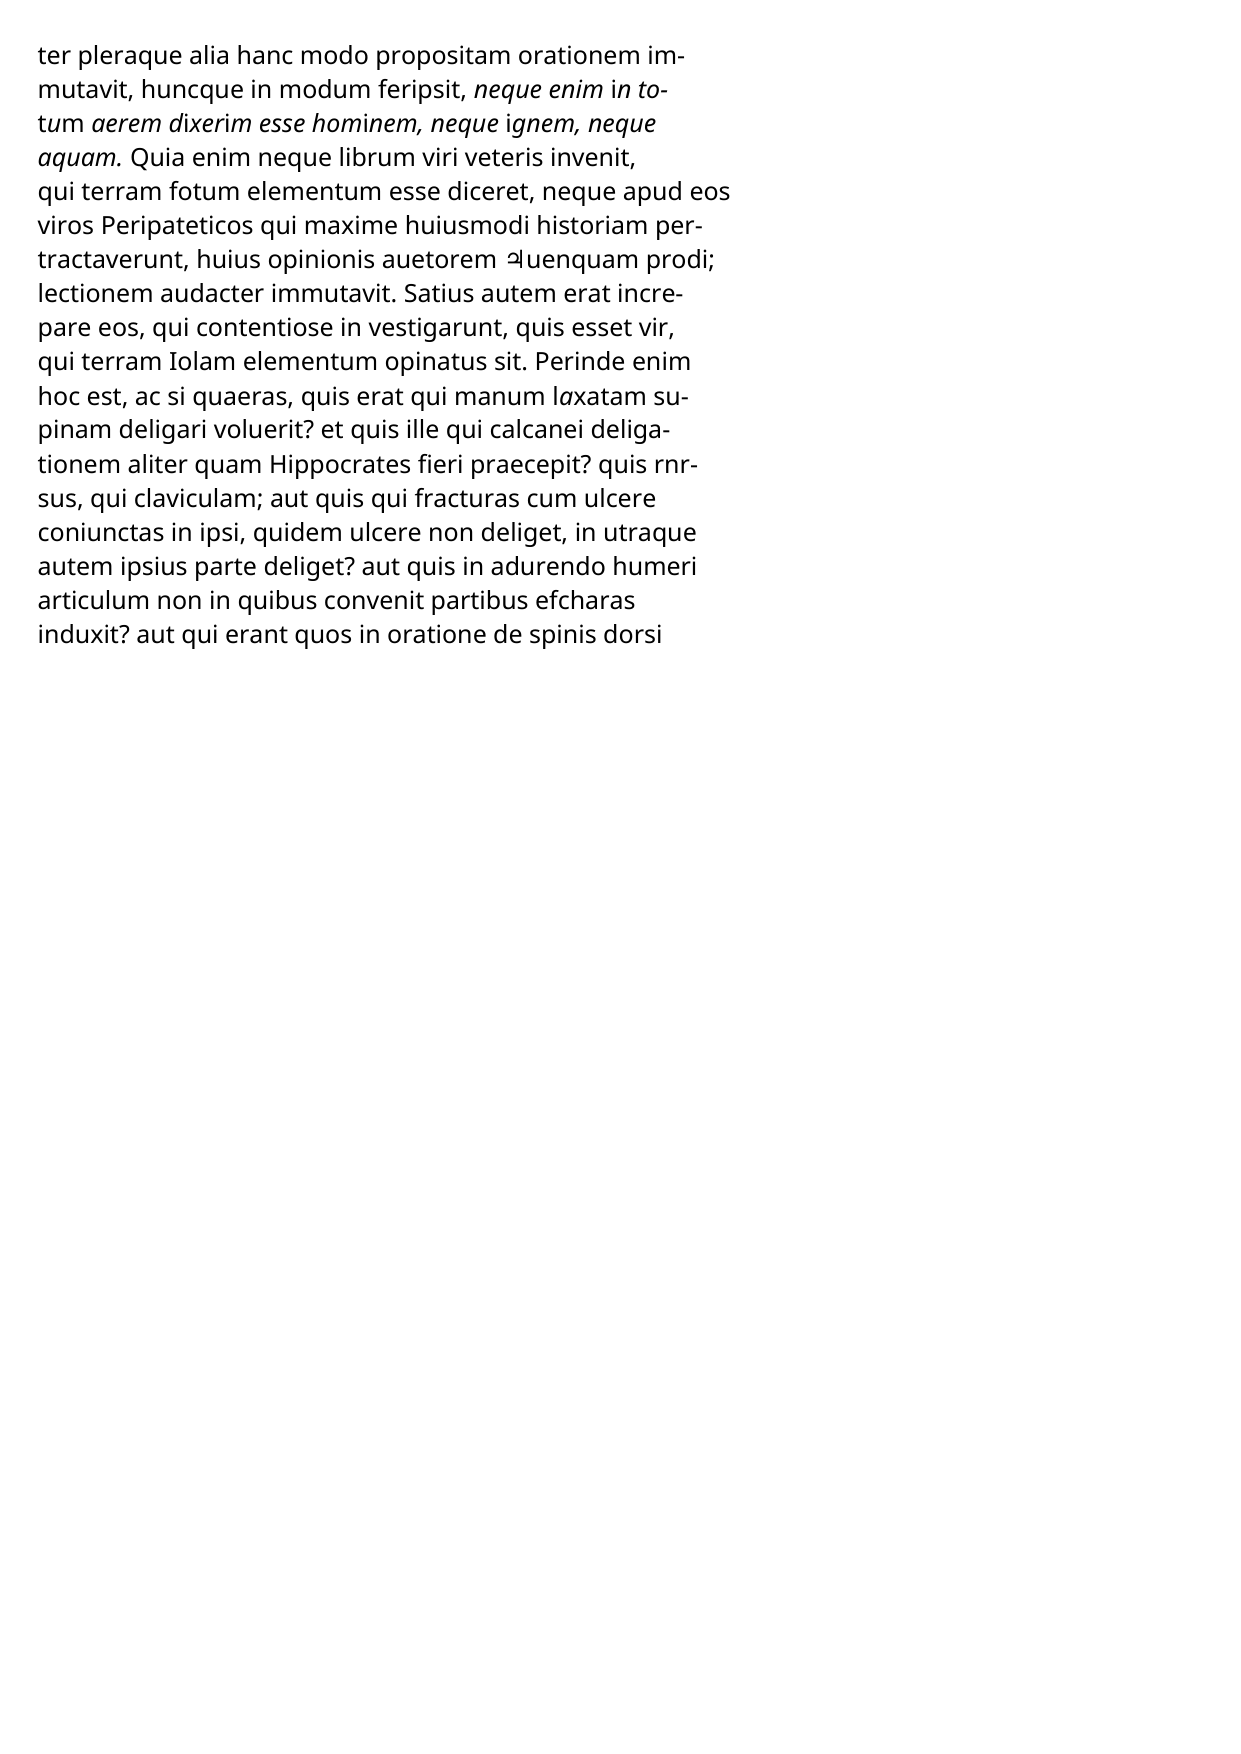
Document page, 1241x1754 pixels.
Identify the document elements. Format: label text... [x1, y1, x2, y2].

text ter pleraque alia hanc modo propositam orationem im- mutavit, huncque in modum feripsit, neque enim in to- tum aerem dixerim esse hominem, neque ignem, neque aquam. Quia enim neque librum viri veteris invenit, qui terram fotum elementum esse diceret, neque apud eos viros Peripateticos qui maxime huiusmodi historiam per- tractaverunt, huius opinionis auetorem ♃uenquam prodi; lectionem audacter immutavit. Satius autem erat incre- pare eos, qui contentiose in vestigarunt, quis esset vir, qui terram Iolam elementum opinatus sit. Perinde enim hoc est, ac si quaeras, quis erat qui manum laxatam su- pinam deligari voluerit? et quis ille qui calcanei deliga- tionem aliter quam Hippocrates fieri praecepit? quis rnr- sus, qui claviculam; aut quis qui fracturas cum ulcere coniunctas in ipsi, quidem ulcere non deliget, in utraque autem ipsius parte deliget? aut quis in adurendo humeri articulum non in quibus convenit partibus efcharas induxit? aut qui erant quos in oratione de spinis dorsi [37, 37, 1203, 651]
